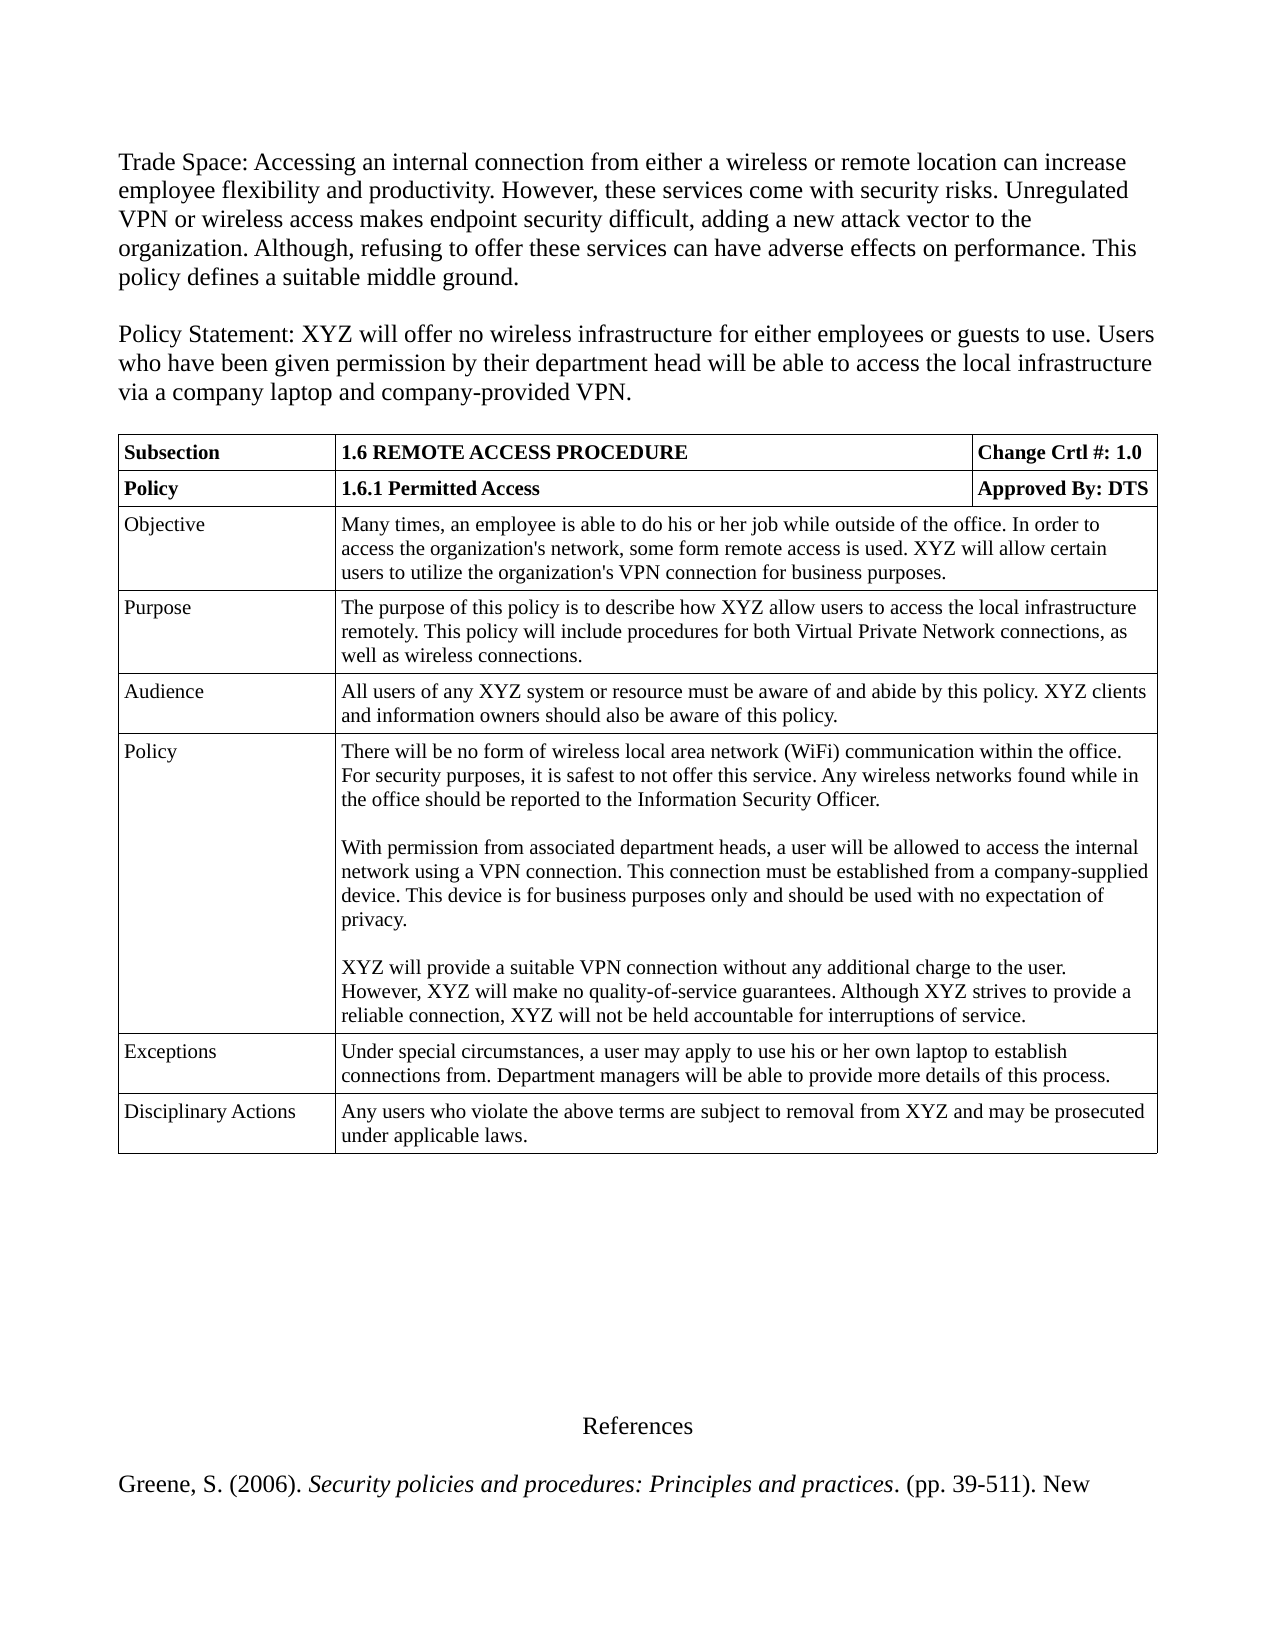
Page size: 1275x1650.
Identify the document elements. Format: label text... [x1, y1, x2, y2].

table_cell All users of any XYZ system or resource must be aware of and abide by this policy. XYZ clients and information owners should also be aware of this policy. [336, 674, 1157, 733]
table_cell 1.6.1 Permitted Access [336, 471, 972, 506]
table_cell Disciplinary Actions [119, 1094, 335, 1153]
table_cell Exceptions [119, 1034, 335, 1093]
table_header Change Crtl #: 1.0 [973, 435, 1157, 470]
table_cell The purpose of this policy is to describe how XYZ allow users to access the local infrastructure remotely. This policy will include procedures for both Virtual Private Network connections, as well as wireless connections. [336, 591, 1157, 673]
table_header Subsection [119, 435, 335, 470]
table_cell There will be no form of wireless local area network (WiFi) communication within the office. For security purposes, it is safest to not offer this service. Any wireless networks found while in the office should be reported to the Information Security Officer. With permission from associated department heads, a user will be allowed to access the internal network using a VPN connection. This connection must be established from a company-supplied device. This device is for business purposes only and should be used with no expectation of privacy. XYZ will provide a suitable VPN connection without any additional charge to the user. However, XYZ will make no quality-of-service guarantees. Although XYZ strives to provide a reliable connection, XYZ will not be held accountable for interruptions of service. [336, 734, 1157, 1033]
table_header Objective [119, 507, 335, 589]
text Policy Statement: XYZ will offer no wireless infrastructure for either employees or guests to use. Users who have been given permission by their department head will be able to access the local infrastructure via a company laptop and company-provided VPN. [118, 319, 1157, 406]
text Trade Space: Accessing an internal connection from either a wireless or remote location can increase employee flexibility and productivity. However, these services come with security risks. Unregulated VPN or wireless access makes endpoint security difficult, adding a new attack vector to the organization. Although, refusing to offer these services can have adverse effects on performance. This policy defines a suitable middle ground. [118, 147, 1157, 291]
table_cell Under special circumstances, a user may apply to use his or her own laptop to establish connections from. Department managers will be able to provide more details of this process. [336, 1034, 1157, 1093]
table_header Many times, an employee is able to do his or her job while outside of the office. In order to access the organization's network, some form remote access is used. XYZ will allow certain users to utilize the organization's VPN connection for business purposes. [336, 507, 1157, 589]
text Greene, S. (2006). Security policies and procedures: Principles and practices. (pp. 39-511). New [118, 1469, 1157, 1498]
table_cell Policy [119, 734, 335, 1033]
table_cell Purpose [119, 591, 335, 673]
table_cell Policy [119, 471, 335, 506]
table_cell Any users who violate the above terms are subject to removal from XYZ and may be prosecuted under applicable laws. [336, 1094, 1157, 1153]
table_cell Approved By: DTS [973, 471, 1157, 506]
text References [118, 1411, 1157, 1440]
table_header 1.6 REMOTE ACCESS PROCEDURE [336, 435, 972, 470]
table_cell Audience [119, 674, 335, 733]
